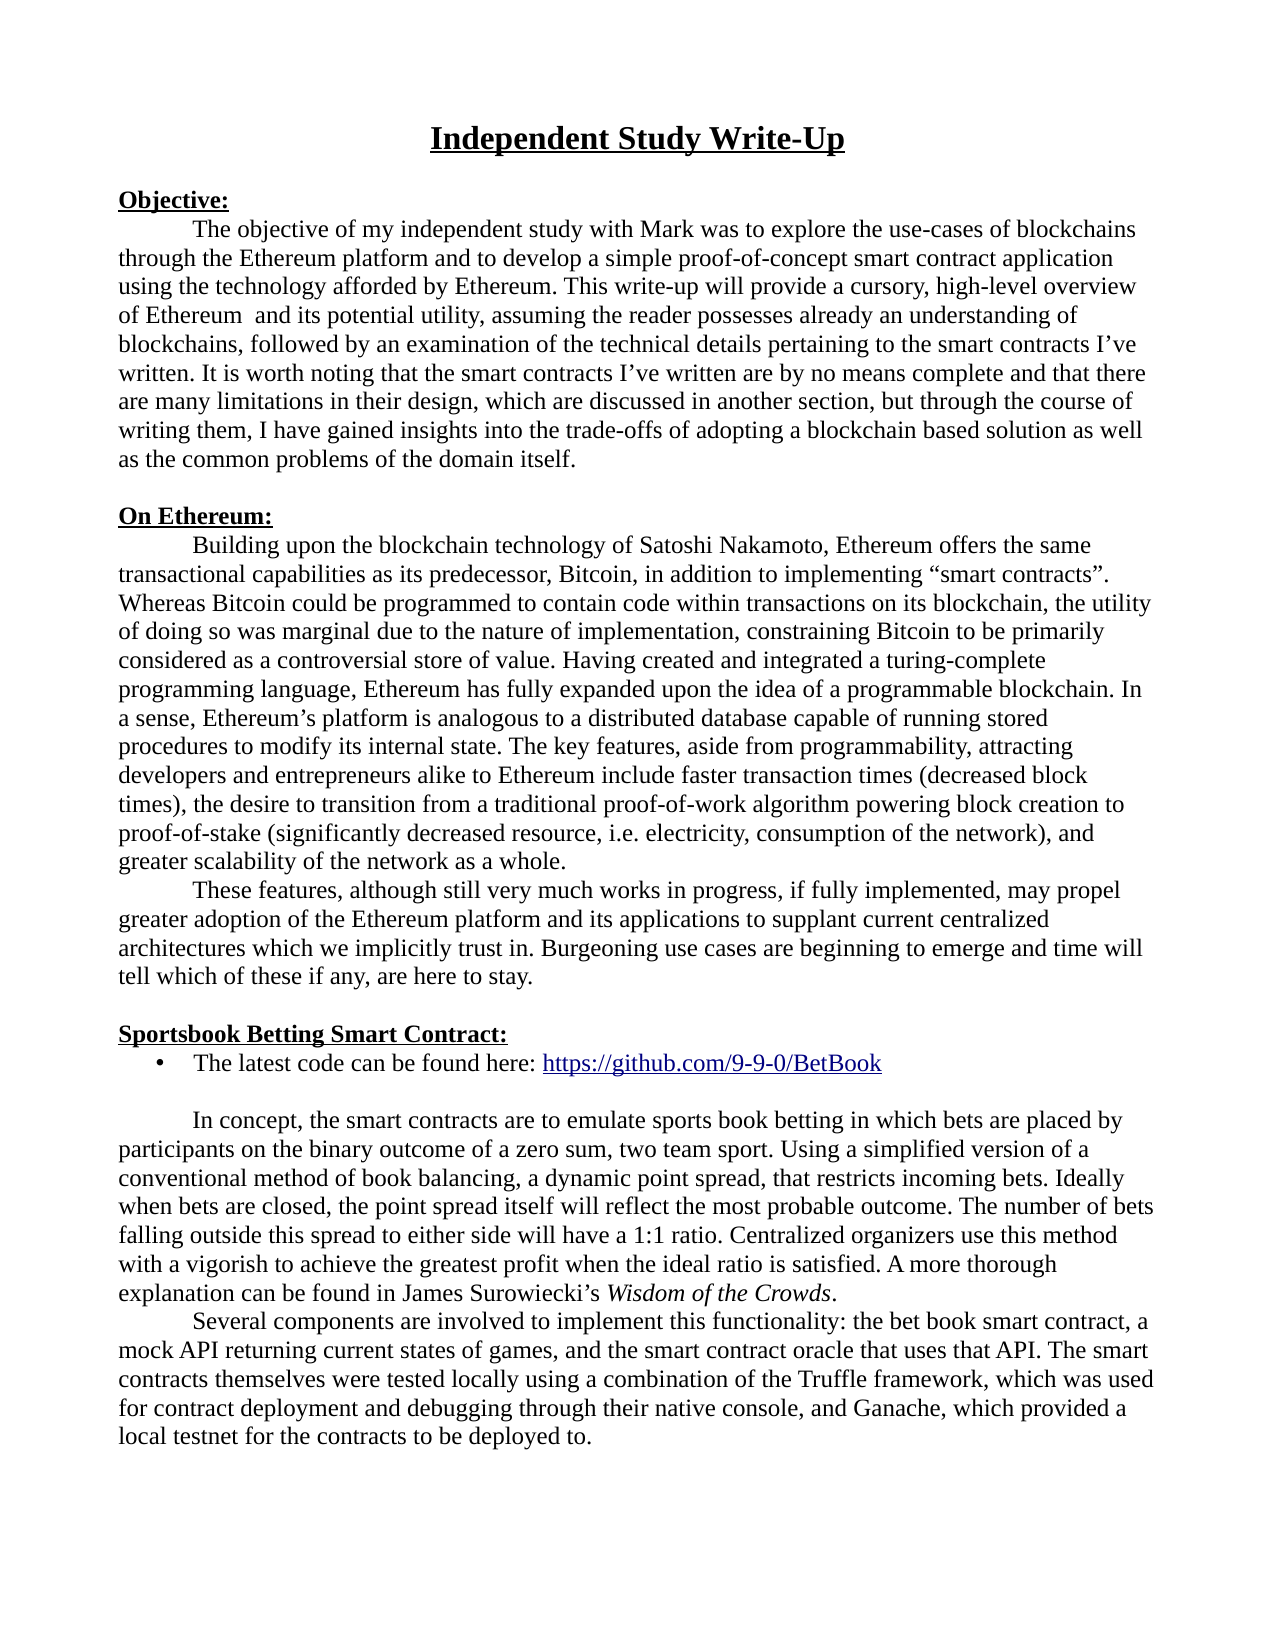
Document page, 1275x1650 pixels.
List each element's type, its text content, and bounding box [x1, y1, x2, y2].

text These features, although still very much works in progress, if fully implemented, may propel greater adoption of the Ethereum platform and its applications to supplant current centralized architectures which we implicitly trust in. Burgeoning use cases are beginning to emerge and time will tell which of these if any, are here to stay. [118, 875, 1157, 990]
text Independent Study Write-Up [118, 118, 1157, 156]
text Sportsbook Betting Smart Contract: [118, 1019, 1157, 1048]
text The objective of my independent study with Mark was to explore the use-cases of blockchains through the Ethereum platform and to develop a simple proof-of-concept smart contract application using the technology afforded by Ethereum. This write-up will provide a cursory, high-level overview of Ethereum and its potential utility, assuming the reader possesses already an understanding of blockchains, followed by an examination of the technical details pertaining to the smart contracts I’ve written. It is worth noting that the smart contracts I’ve written are by no means complete and that there are many limitations in their design, which are discussed in another section, but through the course of writing them, I have gained insights into the trade-offs of adopting a blockchain based solution as well as the common problems of the domain itself. [118, 214, 1157, 473]
text On Ethereum: [118, 501, 1157, 530]
text Objective: [118, 185, 1157, 214]
text Building upon the blockchain technology of Satoshi Nakamoto, Ethereum offers the same transactional capabilities as its predecessor, Bitcoin, in addition to implementing “smart contracts”. Whereas Bitcoin could be programmed to contain code within transactions on its blockchain, the utility of doing so was marginal due to the nature of implementation, constraining Bitcoin to be primarily considered as a controversial store of value. Having created and integrated a turing-complete programming language, Ethereum has fully expanded upon the idea of a programmable blockchain. In a sense, Ethereum’s platform is analogous to a distributed database capable of running stored procedures to modify its internal state. The key features, aside from programmability, attracting developers and entrepreneurs alike to Ethereum include faster transaction times (decreased block times), the desire to transition from a traditional proof-of-work algorithm powering block creation to proof-of-stake (significantly decreased resource, i.e. electricity, consumption of the network), and greater scalability of the network as a whole. [118, 530, 1157, 875]
text In concept, the smart contracts are to emulate sports book betting in which bets are placed by participants on the binary outcome of a zero sum, two team sport. Using a simplified version of a conventional method of book balancing, a dynamic point spread, that restricts incoming bets. Ideally when bets are closed, the point spread itself will reflect the most probable outcome. The number of bets falling outside this spread to either side will have a 1:1 ratio. Centralized organizers use this method with a vigorish to achieve the greatest profit when the ideal ratio is satisfied. A more thorough explanation can be found in James Surowiecki’s Wisdom of the Crowds. [118, 1105, 1157, 1306]
text Several components are involved to implement this functionality: the bet book smart contract, a mock API returning current states of games, and the smart contract oracle that uses that API. The smart contracts themselves were tested locally using a combination of the Truffle framework, which was used for contract deployment and debugging through their native console, and Ganache, which provided a local testnet for the contracts to be deployed to. [118, 1306, 1157, 1450]
list The latest code can be found here: https://github.com/9-9-0/BetBook [156, 1048, 1157, 1076]
